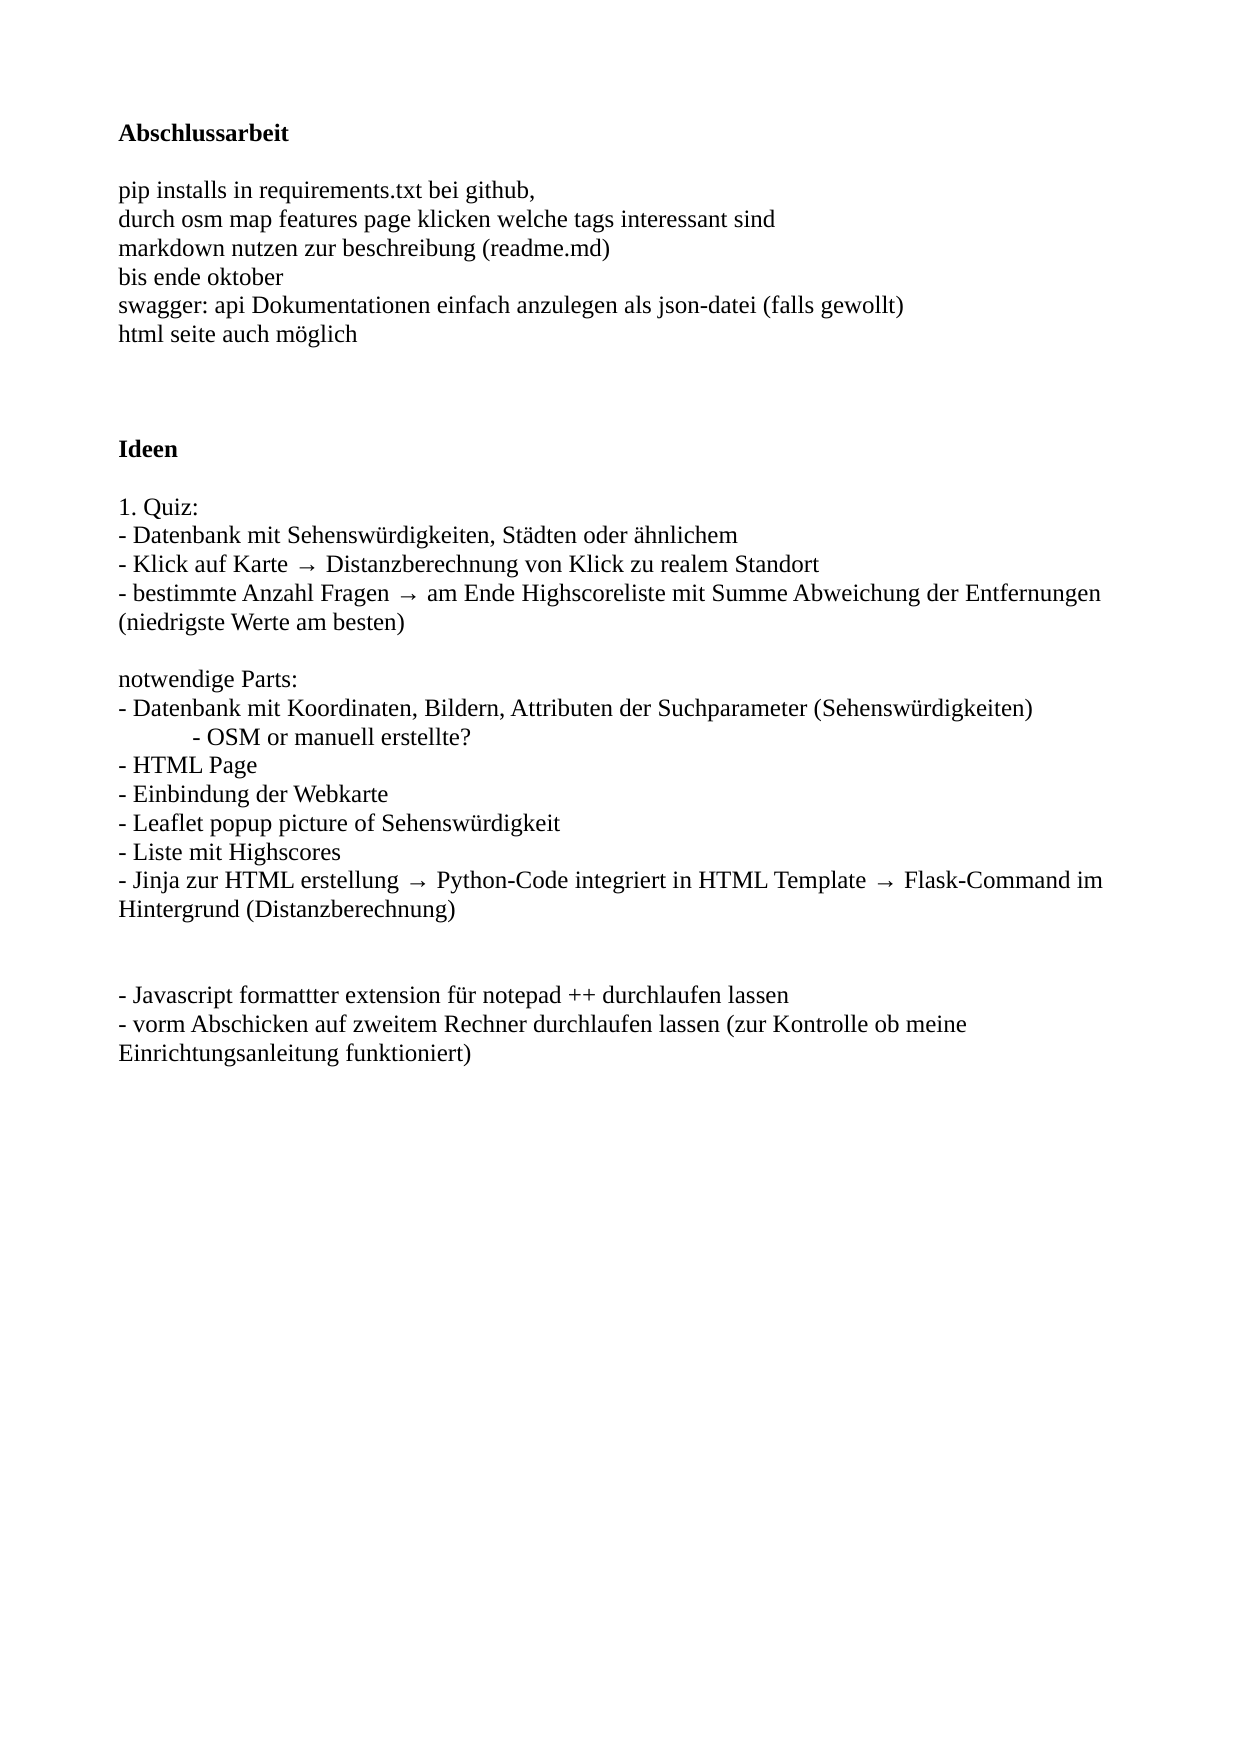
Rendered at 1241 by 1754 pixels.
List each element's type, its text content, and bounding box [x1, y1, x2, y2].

text - Liste mit Highscores [118, 837, 1122, 866]
text - Javascript formattter extension für notepad ++ durchlaufen lassen [118, 981, 1122, 1009]
text bis ende oktober [118, 262, 1122, 291]
text - OSM or manuell erstellte? [118, 722, 1122, 751]
text swagger: api Dokumentationen einfach anzulegen als json-datei (falls gewollt) [118, 291, 1122, 319]
text - Jinja zur HTML erstellung → Python-Code integriert in HTML Template → Flask-Command im Hintergrund (Distanzberechnung) [118, 866, 1122, 923]
text - Einbindung der Webkarte [118, 779, 1122, 808]
text - vorm Abschicken auf zweitem Rechner durchlaufen lassen (zur Kontrolle ob meine Einrichtungsanleitung funktioniert) [118, 1009, 1122, 1067]
text Ideen [118, 434, 1122, 463]
text - bestimmte Anzahl Fragen → am Ende Highscoreliste mit Summe Abweichung der Entfernungen (niedrigste Werte am besten) [118, 578, 1122, 636]
text 1. Quiz: [118, 492, 1122, 521]
text - Datenbank mit Koordinaten, Bildern, Attributen der Suchparameter (Sehenswürdigkeiten) [118, 693, 1122, 722]
text - HTML Page [118, 751, 1122, 779]
text notwendige Parts: [118, 664, 1122, 693]
text - Klick auf Karte → Distanzberechnung von Klick zu realem Standort [118, 549, 1122, 578]
text durch osm map features page klicken welche tags interessant sind [118, 204, 1122, 233]
text pip installs in requirements.txt bei github, [118, 176, 1122, 204]
text markdown nutzen zur beschreibung (readme.md) [118, 233, 1122, 262]
text Abschlussarbeit [118, 118, 1122, 147]
text html seite auch möglich [118, 319, 1122, 348]
text - Datenbank mit Sehenswürdigkeiten, Städten oder ähnlichem [118, 521, 1122, 549]
text - Leaflet popup picture of Sehenswürdigkeit [118, 808, 1122, 837]
